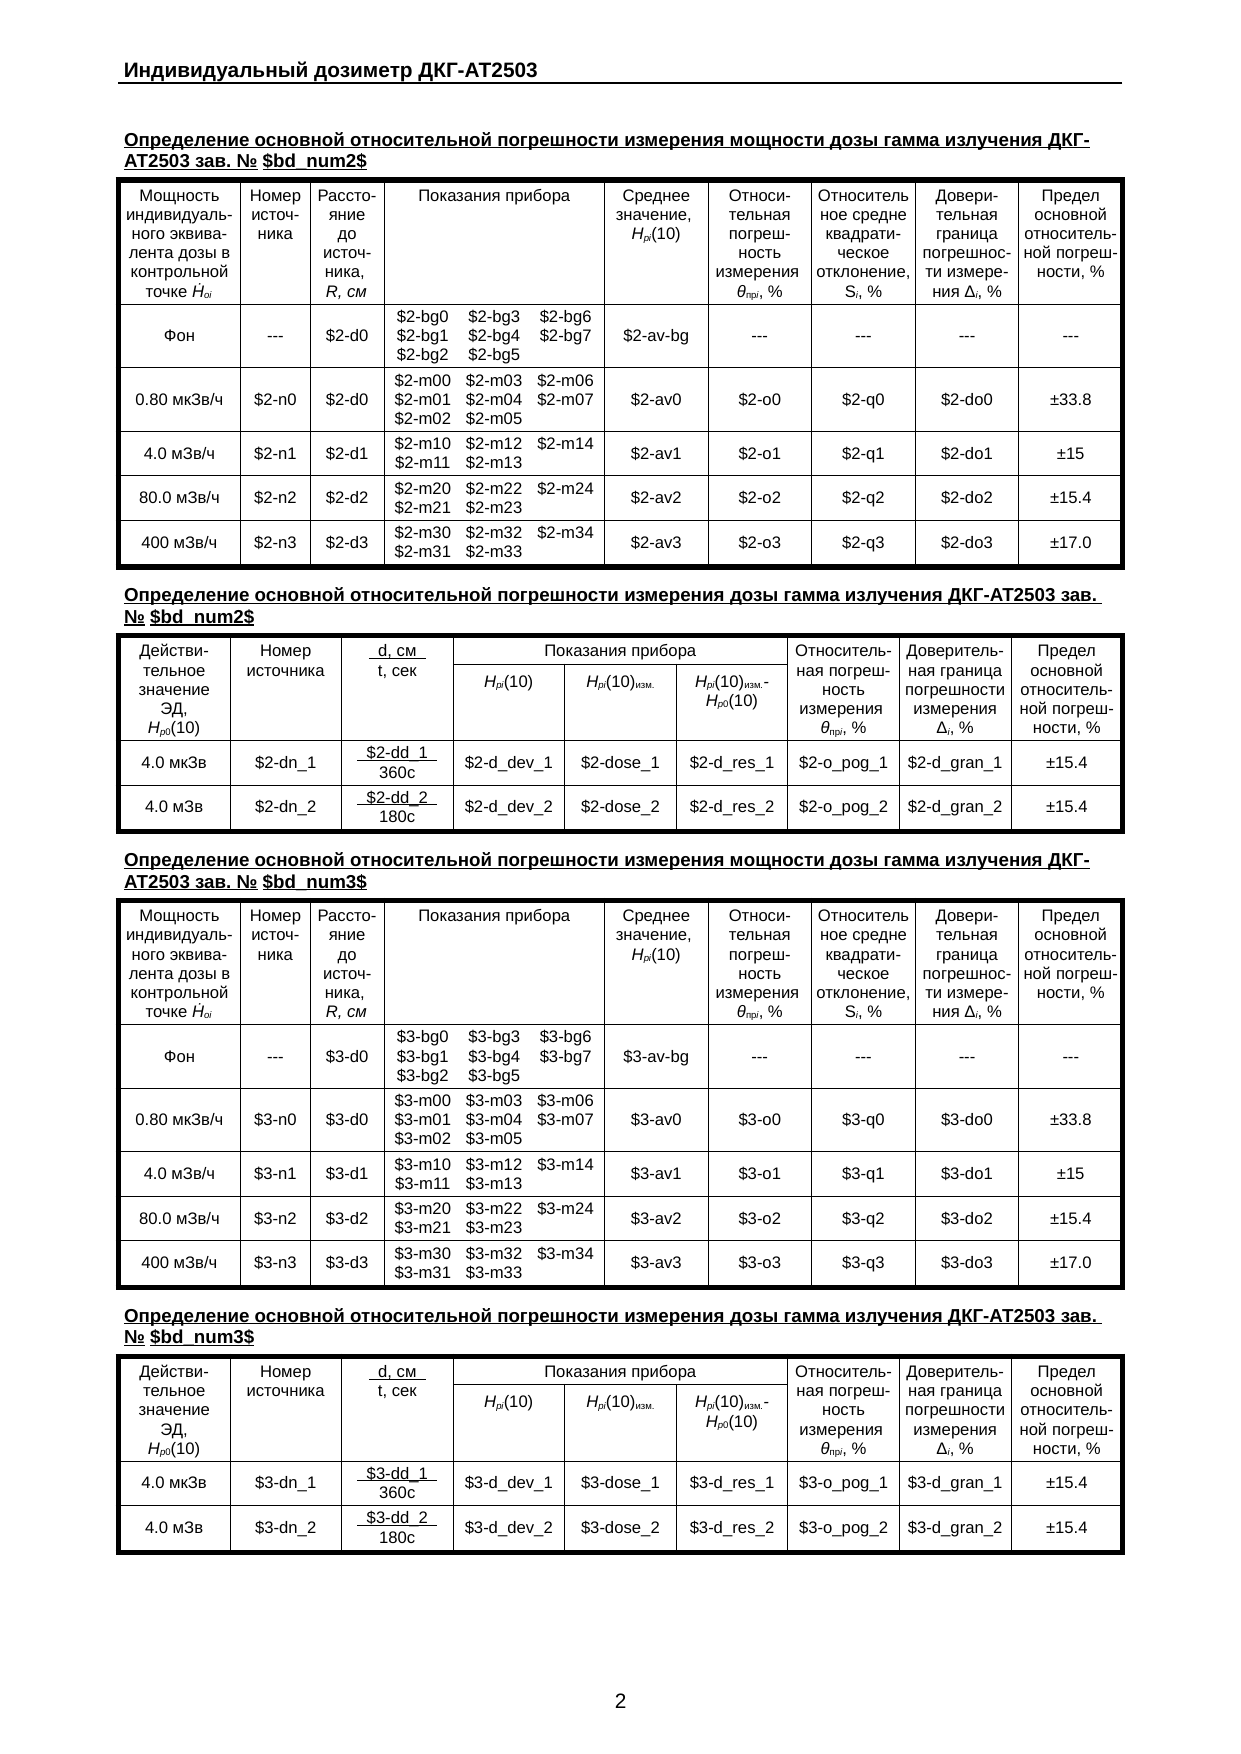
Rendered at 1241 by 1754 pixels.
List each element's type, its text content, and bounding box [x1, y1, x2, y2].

table_cell $2-dn_2 [231, 786, 341, 829]
table_cell Показания прибора [454, 638, 787, 663]
table_cell Относительное средне квадрати-ческое отклонение, Si, % [812, 183, 915, 303]
table_cell 0.80 мкЗв/ч [121, 368, 240, 431]
table_cell --- [1019, 1025, 1120, 1088]
table_cell 4.0 мЗв [121, 786, 230, 829]
table_cell --- [241, 1025, 310, 1088]
table_cell $3-o2 [709, 1197, 811, 1240]
table_cell Действи-тельное значение ЭД, Hp0(10) [121, 1359, 230, 1461]
table_cell Номер источника [231, 638, 341, 740]
table_cell $3-av3 [605, 1241, 708, 1285]
table_cell $2-o_pog_2 [788, 786, 899, 829]
table_cell ±33.8 [1019, 368, 1120, 431]
table_cell $2-n2 [241, 476, 310, 520]
table_cell $2-do0 [916, 368, 1018, 431]
table_cell $3-dn_1 [231, 1462, 341, 1505]
table_cell ±15.4 [1012, 741, 1120, 784]
table_cell $3-d_gran_1 [900, 1462, 1011, 1505]
table_cell $3-d0 [311, 1089, 384, 1151]
table_cell $3-n2 [241, 1197, 310, 1240]
table_cell $2-do3 [916, 521, 1018, 564]
table_cell $3-bg0 $3-bg1 $3-bg2 $3-bg3 $3-bg4 $3-bg5 $3-bg6 $3-bg7 [385, 1025, 604, 1088]
table_cell --- [916, 305, 1018, 367]
table_header Определение основной относительной погрешности измерения дозы гамма излучения ДКГ-АТ2503 зав. № $bd_num2$ [118, 570, 1122, 633]
table_cell Относи-тельная погреш-ность измерения θпрi, % [709, 903, 811, 1024]
table_cell --- [241, 305, 310, 367]
table_cell Фон [121, 305, 240, 367]
table_cell $2-d_gran_2 [900, 786, 1011, 829]
table_cell $3-av1 [605, 1152, 708, 1196]
table_cell 80.0 мЗв/ч [121, 1197, 240, 1240]
table_cell 4.0 мЗв/ч [121, 432, 240, 475]
table_cell $3-do0 [916, 1089, 1018, 1151]
table_cell $2-d_dev_1 [454, 741, 564, 784]
table_cell Действи-тельное значение ЭД, Hp0(10) [121, 638, 230, 740]
table_cell $2-d1 [311, 432, 384, 475]
table_cell 400 мЗв/ч [121, 521, 240, 564]
table_cell d, см t, сек [342, 1359, 453, 1461]
table_cell Номер источ-ника [241, 903, 310, 1024]
table_cell ±33.8 [1019, 1089, 1120, 1151]
table_cell Мощность индивидуаль-ного эквива-лента дозы в контрольной точке Ḣoi [121, 183, 240, 303]
table_cell $3-d3 [311, 1241, 384, 1285]
table_cell $3-o3 [709, 1241, 811, 1285]
table_cell ±15 [1019, 432, 1120, 475]
table_cell 0.80 мкЗв/ч [121, 1089, 240, 1151]
table_cell Предел основной относитель-ной погреш-ности, % [1019, 903, 1120, 1024]
table_cell ±15.4 [1012, 786, 1120, 829]
table_cell ±15.4 [1019, 476, 1120, 520]
table_cell ±15 [1019, 1152, 1120, 1196]
table_cell Относи-тельная погреш-ность измерения θпрi, % [709, 183, 811, 303]
table_cell $3-do3 [916, 1241, 1018, 1285]
table_cell ±15.4 [1012, 1462, 1120, 1505]
table_cell --- [812, 1025, 915, 1088]
table_cell $2-m20 $2-m21 $2-m22 $2-m23 $2-m24 [385, 476, 604, 520]
table_cell $3-n3 [241, 1241, 310, 1285]
table_cell $2-av-bg [605, 305, 708, 367]
table_cell $3-m10 $3-m11 $3-m12 $3-m13 $3-m14 [385, 1152, 604, 1196]
table_cell ±17.0 [1019, 1241, 1120, 1285]
table_cell Рассто-яние до источ-ника, R, см [311, 903, 384, 1024]
table_cell $2-m30 $2-m31 $2-m32 $2-m33 $2-m34 [385, 521, 604, 564]
table_cell Мощность индивидуаль-ного эквива-лента дозы в контрольной точке Ḣoi [121, 903, 240, 1024]
table_cell --- [1019, 305, 1120, 367]
table_cell $3-d2 [311, 1197, 384, 1240]
table_cell $3-q0 [812, 1089, 915, 1151]
table_cell $2-d0 [311, 305, 384, 367]
table_header Определение основной относительной погрешности измерения дозы гамма излучения ДКГ-АТ2503 зав. № $bd_num3$ [118, 1290, 1122, 1353]
table_cell $3-d_res_1 [677, 1462, 787, 1505]
table_cell ±17.0 [1019, 521, 1120, 564]
table_cell Относительное средне квадрати-ческое отклонение, Si, % [812, 903, 915, 1024]
table_cell Предел основной относитель-ной погреш-ности, % [1012, 1359, 1120, 1461]
table_cell Предел основной относитель-ной погреш-ности, % [1012, 638, 1120, 740]
table_cell $3-d_dev_2 [454, 1506, 564, 1549]
table_cell $2-o3 [709, 521, 811, 564]
table_cell $3-q1 [812, 1152, 915, 1196]
table_cell 4.0 мЗв/ч [121, 1152, 240, 1196]
table_cell ±15.4 [1019, 1197, 1120, 1240]
table_cell $3-d_dev_1 [454, 1462, 564, 1505]
table_cell $2-av0 [605, 368, 708, 431]
table_cell Hpi(10) [454, 1385, 564, 1461]
table_cell $3-m30 $3-m31 $3-m32 $3-m33 $3-m34 [385, 1241, 604, 1285]
table_cell $3-o_pog_1 [788, 1462, 899, 1505]
table_cell Предел основной относитель-ной погреш-ности, % [1019, 183, 1120, 303]
table_cell ±15.4 [1012, 1506, 1120, 1549]
table_cell $2-av3 [605, 521, 708, 564]
table_cell $3-av2 [605, 1197, 708, 1240]
table_cell $2-av2 [605, 476, 708, 520]
table_header Определение основной относительной погрешности измерения мощности дозы гамма излучения ДКГ-АТ2503 зав. № $bd_num3$ [118, 834, 1122, 898]
table_cell Hpi(10)изм.-Hp0(10) [677, 665, 787, 740]
table_cell --- [916, 1025, 1018, 1088]
table_cell $2-d3 [311, 521, 384, 564]
table_cell $2-n1 [241, 432, 310, 475]
table_cell Относитель-ная погреш-ность измерения θпрi, % [788, 638, 899, 740]
table_cell 4.0 мкЗв [121, 741, 230, 784]
table_cell $2-dose_1 [565, 741, 676, 784]
table_cell $2-m10 $2-m11 $2-m12 $2-m13 $2-m14 [385, 432, 604, 475]
table_cell $3-d1 [311, 1152, 384, 1196]
table_cell $2-o0 [709, 368, 811, 431]
table_cell Довери-тельная граница погрешнос-ти измере-ния Δi, % [916, 903, 1018, 1024]
table_cell $2-d_gran_1 [900, 741, 1011, 784]
table_cell Hpi(10) [454, 665, 564, 740]
table_cell $2-dd_1 360c [342, 741, 453, 784]
table_cell $2-do1 [916, 432, 1018, 475]
table_cell Фон [121, 1025, 240, 1088]
table_cell Среднее значение, Hpi(10) [605, 903, 708, 1024]
table_cell Довери-тельная граница погрешнос-ти измере-ния Δi, % [916, 183, 1018, 303]
table_cell $2-n3 [241, 521, 310, 564]
table_cell $2-n0 [241, 368, 310, 431]
table_cell Относитель-ная погреш-ность измерения θпрi, % [788, 1359, 899, 1461]
table_cell $3-q2 [812, 1197, 915, 1240]
table_cell $3-do1 [916, 1152, 1018, 1196]
table_cell $2-o_pog_1 [788, 741, 899, 784]
table_cell $2-d_res_2 [677, 786, 787, 829]
table_cell $3-dose_1 [565, 1462, 676, 1505]
table_cell $2-o1 [709, 432, 811, 475]
table_cell $3-o1 [709, 1152, 811, 1196]
table_cell $3-d_res_2 [677, 1506, 787, 1549]
table_cell --- [709, 1025, 811, 1088]
table_cell $2-q3 [812, 521, 915, 564]
table_cell $3-n0 [241, 1089, 310, 1151]
table_cell 4.0 мкЗв [121, 1462, 230, 1505]
table_cell $3-m20 $3-m21 $3-m22 $3-m23 $3-m24 [385, 1197, 604, 1240]
table_cell $3-o0 [709, 1089, 811, 1151]
table_cell $2-d0 [311, 368, 384, 431]
table_cell $2-dn_1 [231, 741, 341, 784]
table_cell $2-q1 [812, 432, 915, 475]
table_cell $2-do2 [916, 476, 1018, 520]
table_cell Показания прибора [385, 183, 604, 303]
table_header Определение основной относительной погрешности измерения мощности дозы гамма излучения ДКГ-АТ2503 зав. № $bd_num2$ [118, 114, 1122, 177]
table_cell Номер источ-ника [241, 183, 310, 303]
table_cell Hpi(10)изм. [565, 665, 676, 740]
table_cell $2-q0 [812, 368, 915, 431]
table_cell $2-q2 [812, 476, 915, 520]
table_cell Hpi(10)изм. [565, 1385, 676, 1461]
table_cell $3-n1 [241, 1152, 310, 1196]
table_cell --- [812, 305, 915, 367]
table_cell Показания прибора [385, 903, 604, 1024]
table_cell $3-dn_2 [231, 1506, 341, 1549]
table_cell $3-do2 [916, 1197, 1018, 1240]
table_cell 4.0 мЗв [121, 1506, 230, 1549]
table_cell $3-dose_2 [565, 1506, 676, 1549]
table_cell $2-o2 [709, 476, 811, 520]
table_cell $3-m00 $3-m01 $3-m02 $3-m03 $3-m04 $3-m05 $3-m06 $3-m07 [385, 1089, 604, 1151]
table_cell --- [709, 305, 811, 367]
table_cell Доверитель-ная граница погрешности измерения Δi, % [900, 1359, 1011, 1461]
table_cell $2-d_res_1 [677, 741, 787, 784]
table_cell Доверитель-ная граница погрешности измерения Δi, % [900, 638, 1011, 740]
table_cell $2-dd_2 180c [342, 786, 453, 829]
table_cell $2-d2 [311, 476, 384, 520]
table_cell Hpi(10)изм.-Hp0(10) [677, 1385, 787, 1461]
table_cell $3-d0 [311, 1025, 384, 1088]
table_cell $2-m00 $2-m01 $2-m02 $2-m03 $2-m04 $2-m05 $2-m06 $2-m07 [385, 368, 604, 431]
table_cell $2-av1 [605, 432, 708, 475]
table_cell $3-av0 [605, 1089, 708, 1151]
table_cell $2-dose_2 [565, 786, 676, 829]
table_cell $3-av-bg [605, 1025, 708, 1088]
table_cell $3-q3 [812, 1241, 915, 1285]
table_cell Показания прибора [454, 1359, 787, 1384]
table_cell Рассто-яние до источ-ника, R, см [311, 183, 384, 303]
table_cell $3-o_pog_2 [788, 1506, 899, 1549]
table_cell Номер источника [231, 1359, 341, 1461]
table_cell Среднее значение, Hpi(10) [605, 183, 708, 303]
table_cell 400 мЗв/ч [121, 1241, 240, 1285]
table_cell $3-dd_2 180c [342, 1506, 453, 1549]
table_cell $2-bg0 $2-bg1 $2-bg2 $2-bg3 $2-bg4 $2-bg5 $2-bg6 $2-bg7 [385, 305, 604, 367]
table_cell 80.0 мЗв/ч [121, 476, 240, 520]
table_cell $3-d_gran_2 [900, 1506, 1011, 1549]
table_cell d, см t, сек [342, 638, 453, 740]
table_cell $2-d_dev_2 [454, 786, 564, 829]
table_cell $3-dd_1 360c [342, 1462, 453, 1505]
